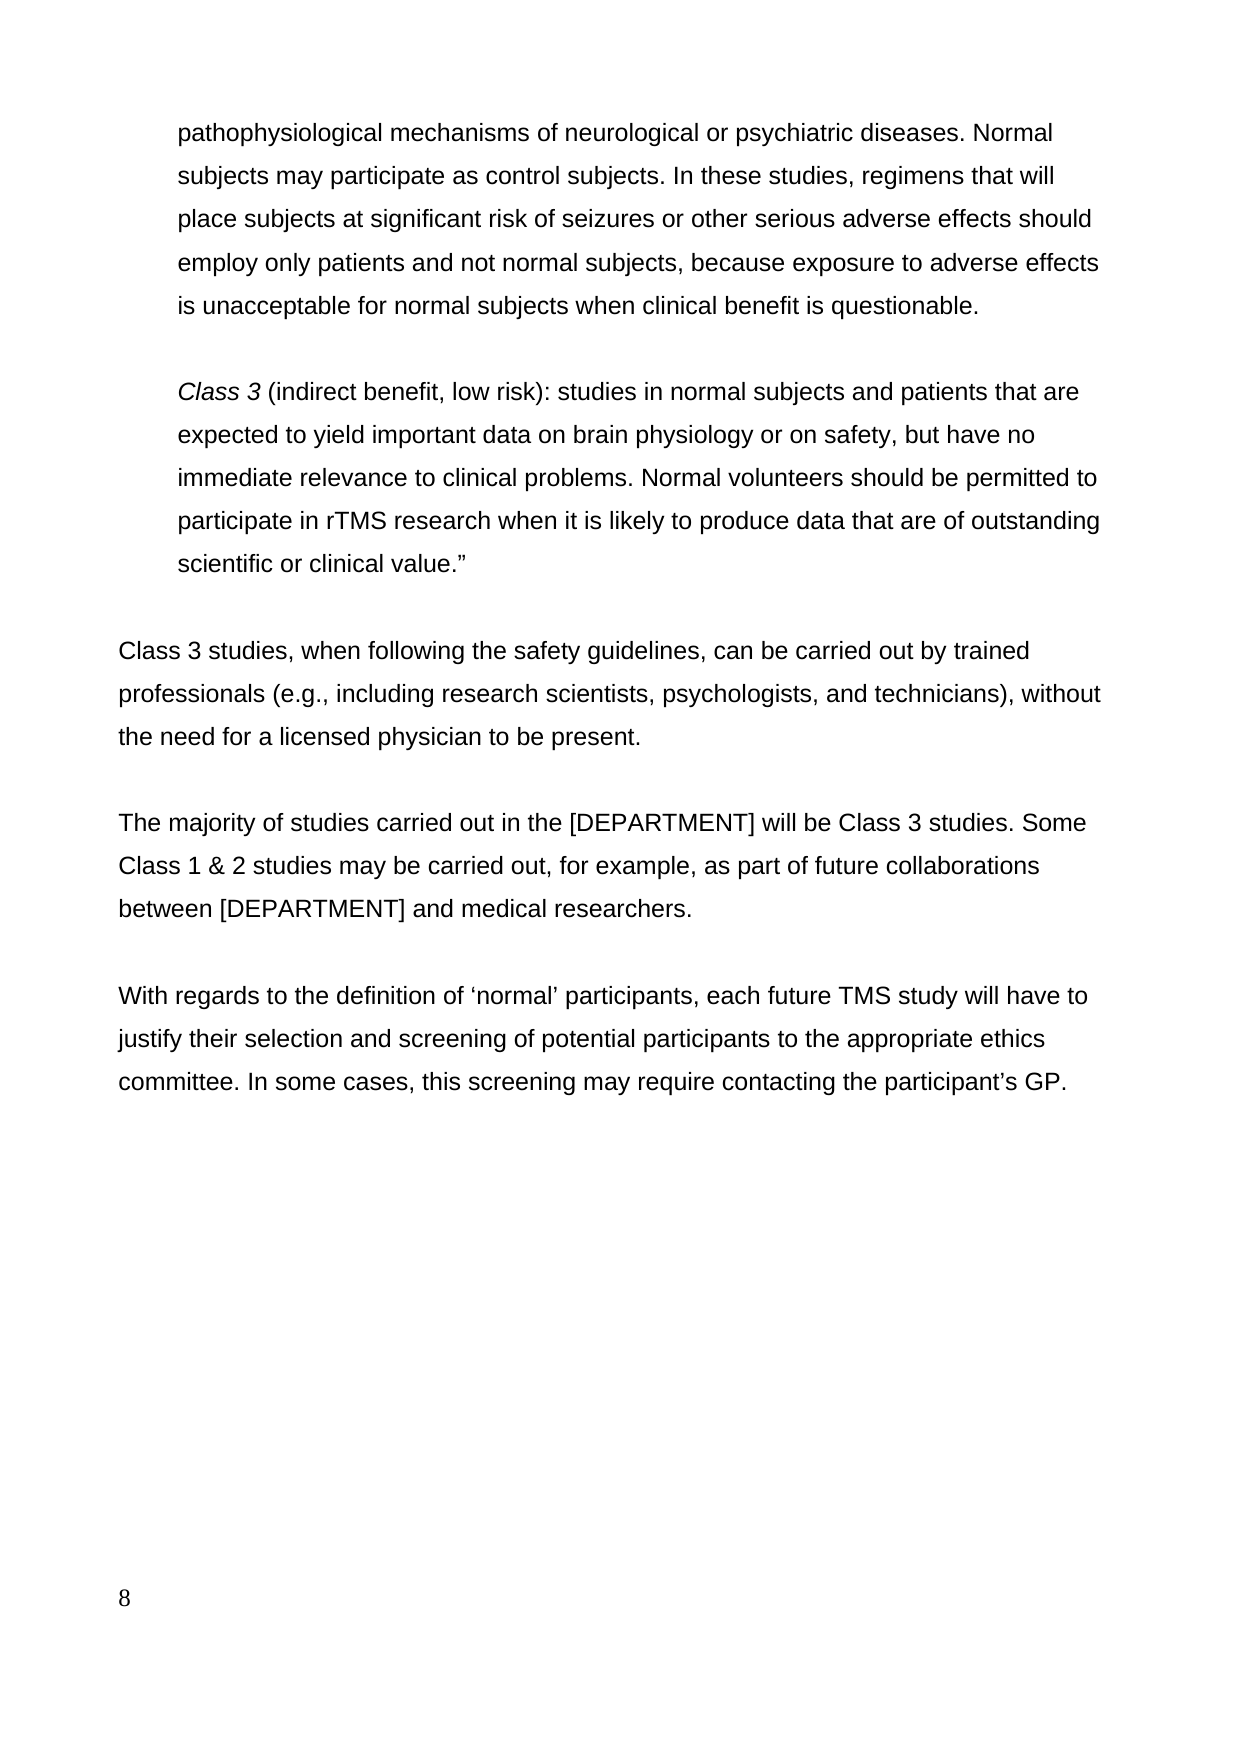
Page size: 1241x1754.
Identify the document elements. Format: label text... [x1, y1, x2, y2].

text The majority of studies carried out in the [DEPARTMENT] will be Class 3 studies. Some Class 1 & 2 studies may be carried out, for example, as part of future collaborations between [DEPARTMENT] and medical researchers. [118, 808, 1122, 923]
text pathophysiological mechanisms of neurological or psychiatric diseases. Normal subjects may participate as control subjects. In these studies, regimens that will place subjects at significant risk of seizures or other serious adverse effects should employ only patients and not normal subjects, because exposure to adverse effects is unacceptable for normal subjects when clinical benefit is questionable. [177, 118, 1122, 319]
text Class 3 studies, when following the safety guidelines, can be carried out by trained professionals (e.g., including research scientists, psychologists, and technicians), without the need for a licensed physician to be present. [118, 636, 1122, 751]
text With regards to the definition of ‘normal’ participants, each future TMS study will have to justify their selection and screening of potential participants to the appropriate ethics committee. In some cases, this screening may require contacting the participant’s GP. [118, 981, 1122, 1096]
text Class 3 (indirect benefit, low risk): studies in normal subjects and patients that are expected to yield important data on brain physiology or on safety, but have no immediate relevance to clinical problems. Normal volunteers should be permitted to participate in rTMS research when it is likely to produce data that are of outstanding scientific or clinical value.” [177, 377, 1122, 578]
